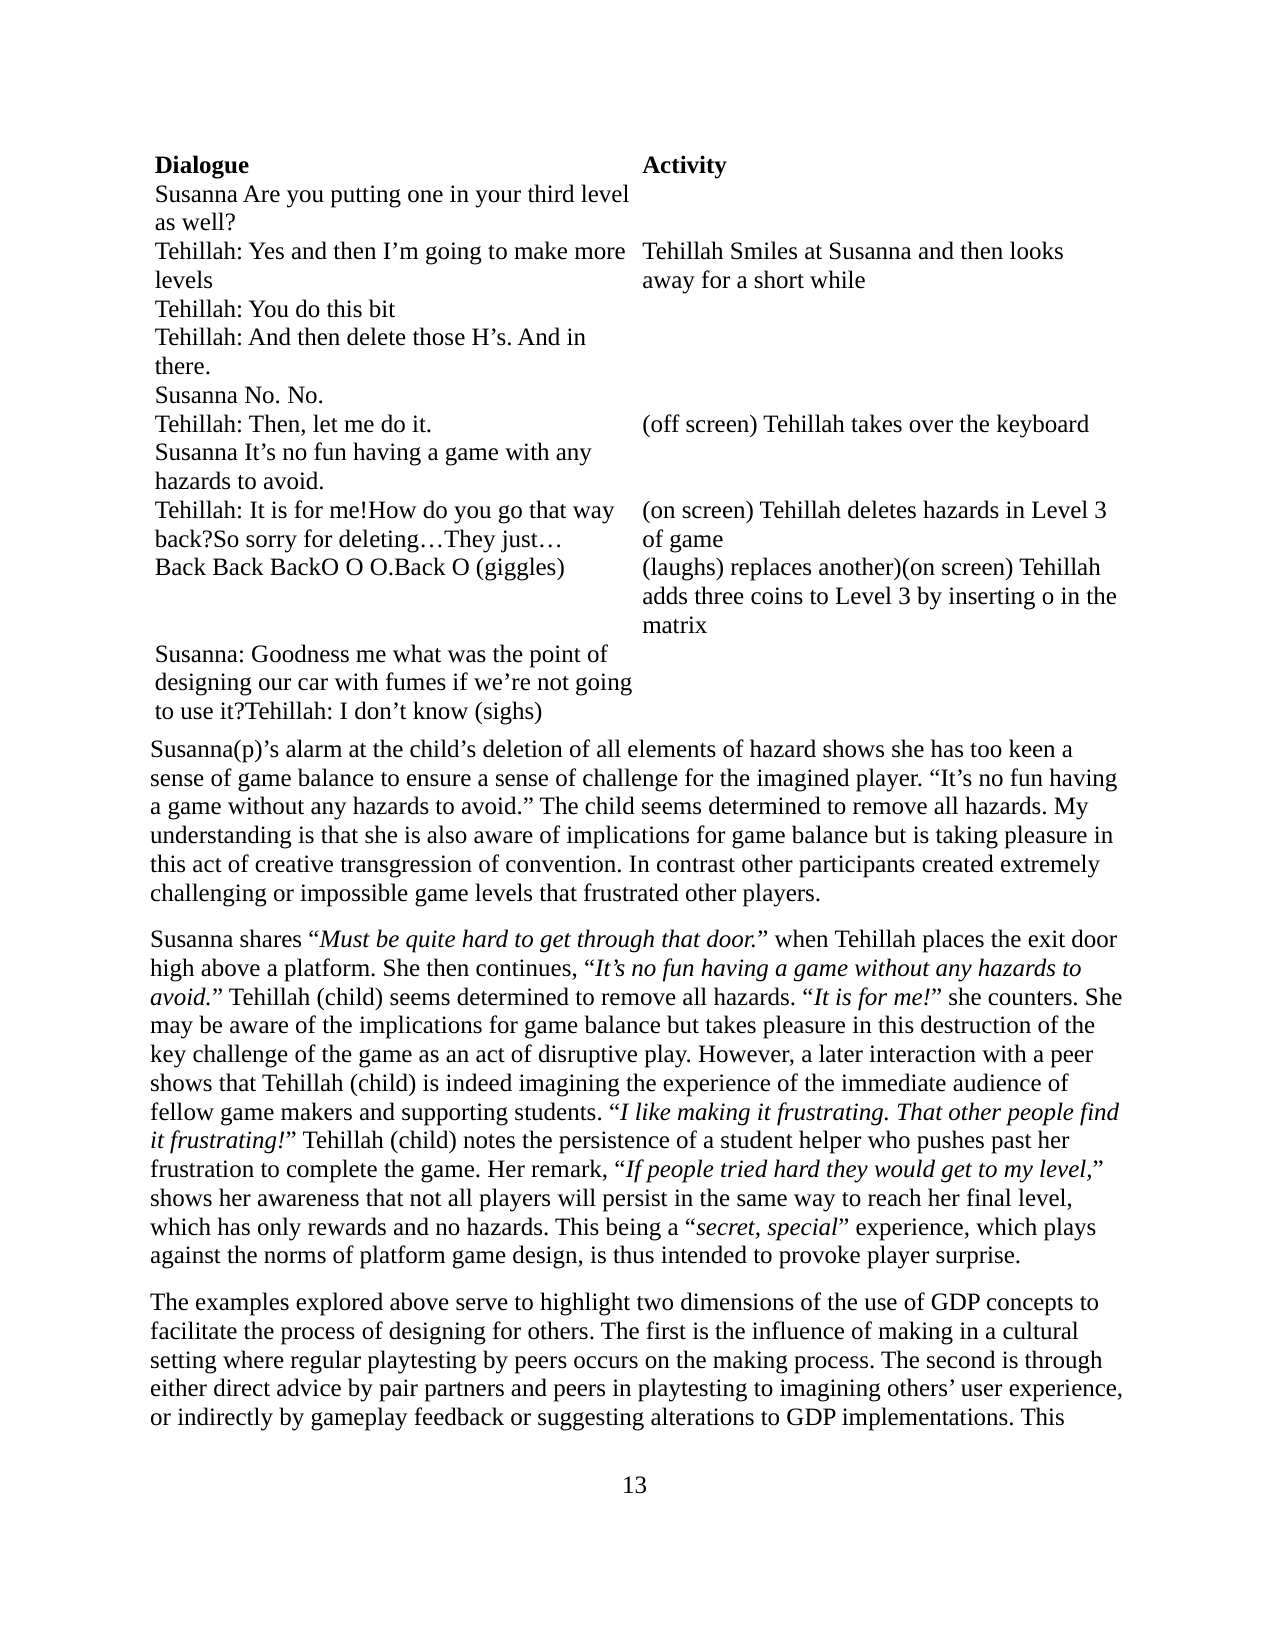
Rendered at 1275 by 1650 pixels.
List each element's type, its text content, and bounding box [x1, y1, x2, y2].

table_cell Susanna No. No. [150, 380, 637, 409]
table_cell Tehillah: And then delete those H’s. And in there. [150, 323, 637, 380]
table_cell Tehillah: You do this bit [150, 294, 637, 322]
table_cell Tehillah: Yes and then I’m going to make more levels [150, 236, 637, 294]
table_cell [638, 380, 1125, 409]
table_cell (laughs) replaces another)(on screen) Tehillah adds three coins to Level 3 by inserting o in the matrix [638, 553, 1125, 639]
text The examples explored above serve to highlight two dimensions of the use of GDP concepts to facilitate the process of designing for others. The first is the influence of making in a cultural setting where regular playtesting by peers occurs on the making process. The second is through either direct advice by pair partners and peers in playtesting to imagining others’ user experience, or indirectly by gameplay feedback or suggesting alterations to GDP implementations. This [150, 1287, 1125, 1431]
table_cell Tehillah: Then, let me do it. [150, 409, 637, 437]
table_cell Back Back BackO O O.Back O (giggles) [150, 553, 637, 639]
table_cell [638, 179, 1125, 236]
table_cell Susanna Are you putting one in your third level as well? [150, 179, 637, 236]
table_cell [638, 323, 1125, 380]
table_header Dialogue [150, 150, 637, 179]
table_cell (off screen) Tehillah takes over the keyboard [638, 409, 1125, 437]
table_cell Tehillah: It is for me!How do you go that way back?So sorry for deleting…They just… [150, 495, 637, 552]
table_header Activity [638, 150, 1125, 179]
table_cell [638, 438, 1125, 495]
table_cell Susanna It’s no fun having a game with any hazards to avoid. [150, 438, 637, 495]
text Susanna shares “Must be quite hard to get through that door.” when Tehillah places the exit door high above a platform. She then continues, “It’s no fun having a game without any hazards to avoid.” Tehillah (child) seems determined to remove all hazards. “It is for me!” she counters. She may be aware of the implications for game balance but takes pleasure in this destruction of the key challenge of the game as an act of disruptive play. However, a later interaction with a peer shows that Tehillah (child) is indeed imagining the experience of the immediate audience of fellow game makers and supporting students. “I like making it frustrating. That other people find it frustrating!” Tehillah (child) notes the persistence of a student helper who pushes past her frustration to complete the game. Her remark, “If people tried hard they would get to my level,” shows her awareness that not all players will persist in the same way to reach her final level, which has only rewards and no hazards. This being a “secret, special” experience, which plays against the norms of platform game design, is thus intended to provoke player surprise. [150, 924, 1125, 1269]
table_cell (on screen) Tehillah deletes hazards in Level 3 of game [638, 495, 1125, 552]
table_cell Susanna: Goodness me what was the point of designing our car with fumes if we’re not going to use it?Tehillah: I don’t know (sighs) [150, 639, 637, 725]
table_cell [638, 294, 1125, 322]
text Susanna(p)’s alarm at the child’s deletion of all elements of hazard shows she has too keen a sense of game balance to ensure a sense of challenge for the imagined player. “It’s no fun having a game without any hazards to avoid.” The child seems determined to remove all hazards. My understanding is that she is also aware of implications for game balance but is taking pleasure in this act of creative transgression of convention. In contrast other participants created extremely challenging or impossible game levels that frustrated other players. [150, 734, 1125, 906]
table_cell [638, 639, 1125, 725]
table_cell Tehillah Smiles at Susanna and then looks away for a short while [638, 236, 1125, 294]
